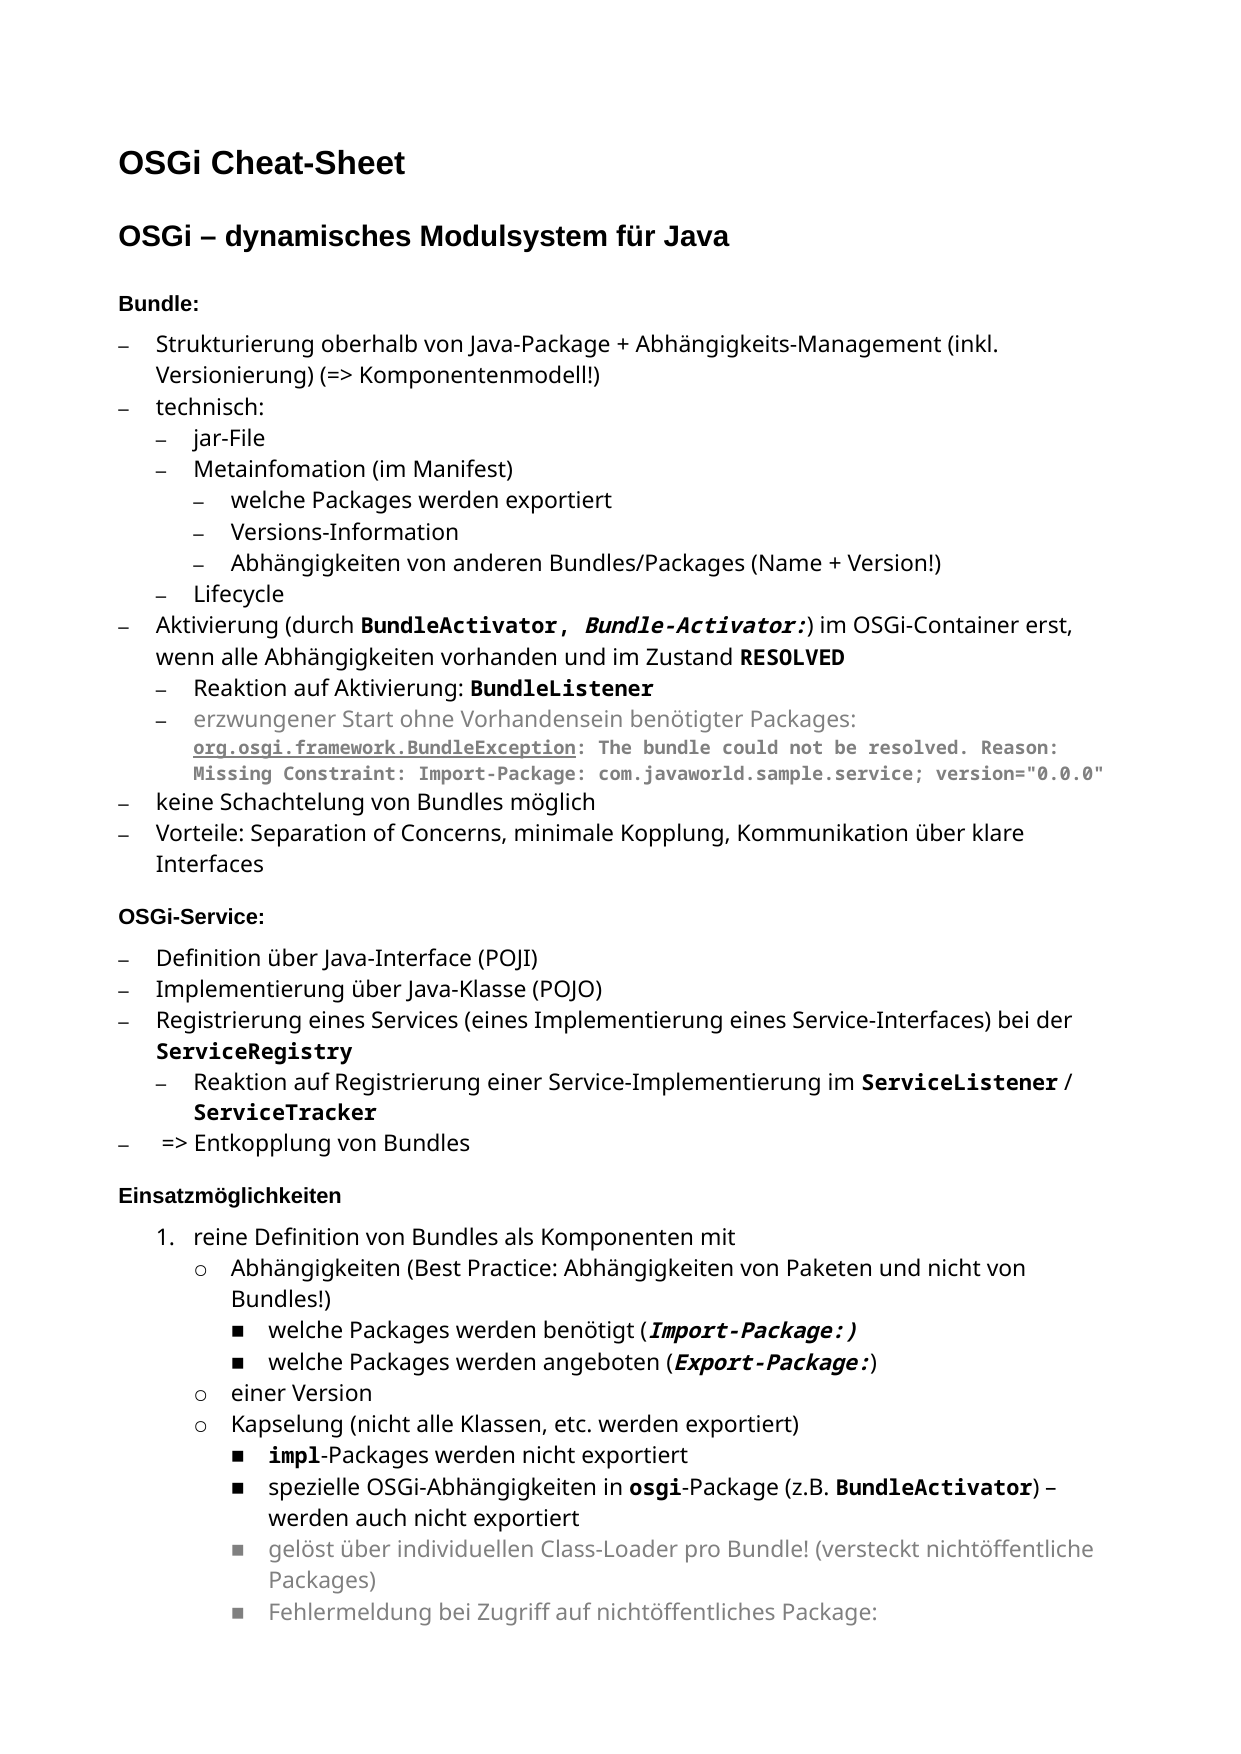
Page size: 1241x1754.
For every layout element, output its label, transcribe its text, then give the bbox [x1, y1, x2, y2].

subtitle Bundle: [118, 290, 1122, 316]
list => Entkopplung von Bundles [118, 1126, 1122, 1158]
list Strukturierung oberhalb von Java-Package + Abhängigkeits-Management (inkl. Versionierung) (=> Komponentenmodell!) [118, 328, 1122, 391]
list jar-File [156, 422, 1122, 453]
subtitle OSGi-Service: [118, 904, 1122, 929]
subtitle OSGi Cheat-Sheet [118, 143, 1122, 182]
list Aktivierung (durch BundleActivator, Bundle-Activator:) im OSGi-Container erst, wenn alle Abhängigkeiten vorhanden und im Zustand RESOLVED [118, 609, 1122, 672]
list Implementierung über Java-Klasse (POJO) [118, 973, 1122, 1004]
subtitle Einsatzmöglichkeiten [118, 1183, 1122, 1208]
list impl-Packages werden nicht exportiert [231, 1439, 1122, 1470]
list gelöst über individuellen Class-Loader pro Bundle! (versteckt nichtöffentliche Packages) [231, 1533, 1122, 1595]
list Fehlermeldung bei Zugriff auf nichtöffentliches Package: [231, 1595, 1122, 1627]
list Reaktion auf Aktivierung: BundleListener [156, 672, 1122, 703]
list einer Version [193, 1377, 1122, 1408]
list keine Schachtelung von Bundles möglich [118, 785, 1122, 817]
list Definition über Java-Interface (POJI) [118, 942, 1122, 973]
subtitle OSGi – dynamisches Modulsystem für Java [118, 219, 1122, 253]
list erzwungener Start ohne Vorhandensein benötigter Packages: org.osgi.framework.BundleException: The bundle could not be resolved. Reason: Missing Constraint: Import-Package: com.javaworld.sample.service; version="0.0.0" [156, 703, 1122, 785]
list Abhängigkeiten (Best Practice: Abhängigkeiten von Paketen und nicht von Bundles!) [193, 1252, 1122, 1314]
list Abhängigkeiten von anderen Bundles/Packages (Name + Version!) [193, 547, 1122, 578]
list welche Packages werden exportiert [193, 484, 1122, 516]
list welche Packages werden benötigt (Import-Package:) [231, 1314, 1122, 1345]
list Kapselung (nicht alle Klassen, etc. werden exportiert) [193, 1408, 1122, 1439]
list Versions-Information [193, 516, 1122, 547]
list Reaktion auf Registrierung einer Service-Implementierung im ServiceListener / ServiceTracker [156, 1065, 1122, 1126]
list Registrierung eines Services (eines Implementierung eines Service-Interfaces) bei der ServiceRegistry [118, 1004, 1122, 1065]
list reine Definition von Bundles als Komponenten mit [156, 1220, 1122, 1252]
list Metainfomation (im Manifest) [156, 453, 1122, 484]
list Lifecycle [156, 578, 1122, 609]
list welche Packages werden angeboten (Export-Package:) [231, 1345, 1122, 1377]
list spezielle OSGi-Abhängigkeiten in osgi-Package (z.B. BundleActivator) – werden auch nicht exportiert [231, 1470, 1122, 1533]
list technisch: [118, 391, 1122, 422]
list Vorteile: Separation of Concerns, minimale Kopplung, Kommunikation über klare Interfaces [118, 817, 1122, 879]
